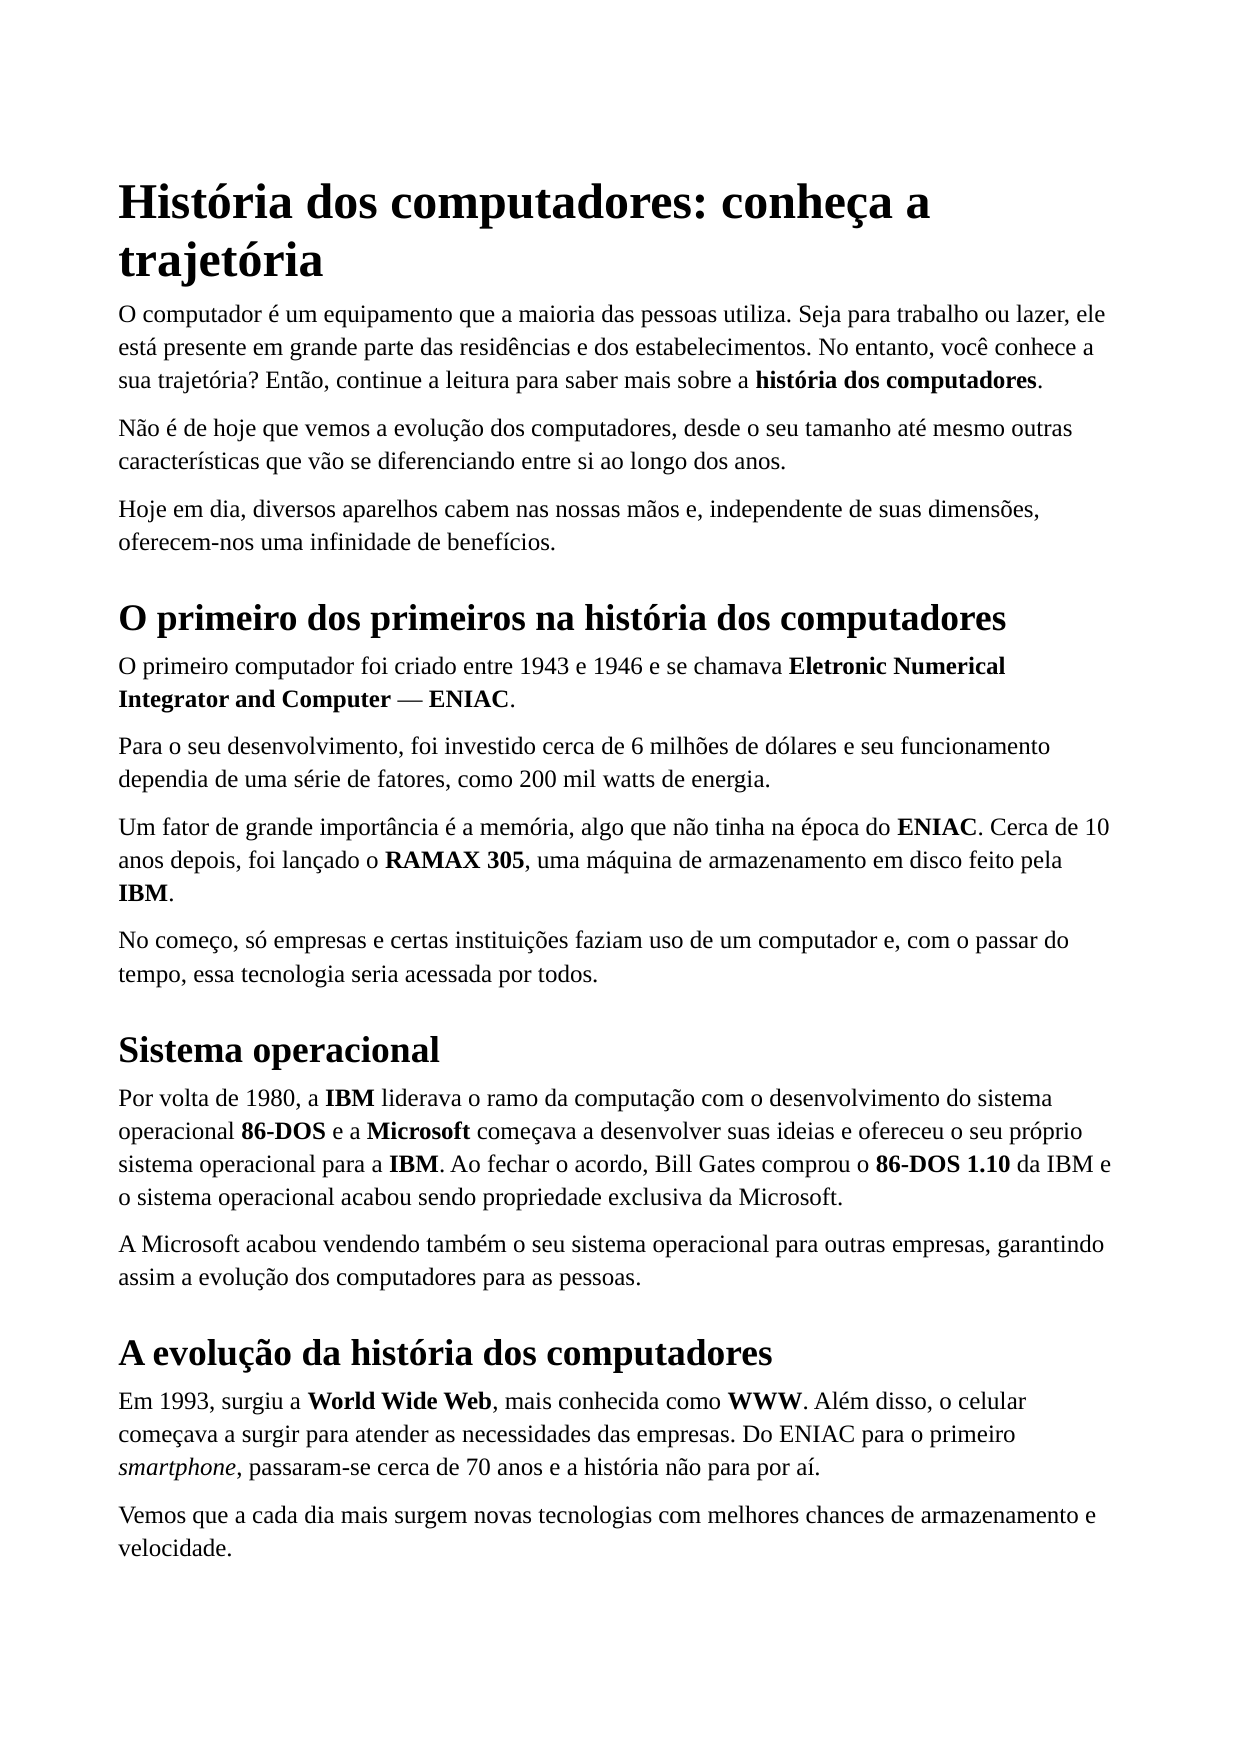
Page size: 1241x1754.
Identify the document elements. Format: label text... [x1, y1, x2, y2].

text O computador é um equipamento que a maioria das pessoas utiliza. Seja para trabalho ou lazer, ele está presente em grande parte das residências e dos estabelecimentos. No entanto, você conhece a sua trajetória? Então, continue a leitura para saber mais sobre a história dos computadores. [118, 299, 1122, 394]
text Vemos que a cada dia mais surgem novas tecnologias com melhores chances de armazenamento e velocidade. [118, 1500, 1122, 1562]
text Hoje em dia, diversos aparelhos cabem nas nossas mãos e, independente de suas dimensões, oferecem-nos uma infinidade de benefícios. [118, 494, 1122, 555]
subtitle História dos computadores: conheça a trajetória [118, 172, 1122, 287]
subtitle A evolução da história dos computadores [118, 1331, 1122, 1374]
subtitle O primeiro dos primeiros na história dos computadores [118, 595, 1122, 638]
text No começo, só empresas e certas instituições faziam uso de um computador e, com o passar do tempo, essa tecnologia seria acessada por todos. [118, 926, 1122, 987]
text Em 1993, surgiu a World Wide Web, mais conhecida como WWW. Além disso, o celular começava a surgir para atender as necessidades das empresas. Do ENIAC para o primeiro smartphone, passaram-se cerca de 70 anos e a história não para por aí. [118, 1386, 1122, 1481]
text Por volta de 1980, a IBM liderava o ramo da computação com o desenvolvimento do sistema operacional 86-DOS e a Microsoft começava a desenvolver suas ideias e ofereceu o seu próprio sistema operacional para a IBM. Ao fechar o acordo, Bill Gates comprou o 86-DOS 1.10 da IBM e o sistema operacional acabou sendo propriedade exclusiva da Microsoft. [118, 1083, 1122, 1211]
text Para o seu desenvolvimento, foi investido cerca de 6 milhões de dólares e seu funcionamento dependia de uma série de fatores, como 200 mil watts de energia. [118, 731, 1122, 793]
text Não é de hoje que vemos a evolução dos computadores, desde o seu tamanho até mesmo outras características que vão se diferenciando entre si ao longo dos anos. [118, 413, 1122, 475]
text Um fator de grande importância é a memória, algo que não tinha na época do ENIAC. Cerca de 10 anos depois, foi lançado o RAMAX 305, uma máquina de armazenamento em disco feito pela IBM. [118, 812, 1122, 907]
subtitle Sistema operacional [118, 1027, 1122, 1070]
text A Microsoft acabou vendendo também o seu sistema operacional para outras empresas, garantindo assim a evolução dos computadores para as pessoas. [118, 1229, 1122, 1291]
text O primeiro computador foi criado entre 1943 e 1946 e se chamava Eletronic Numerical Integrator and Computer — ENIAC. [118, 651, 1122, 712]
